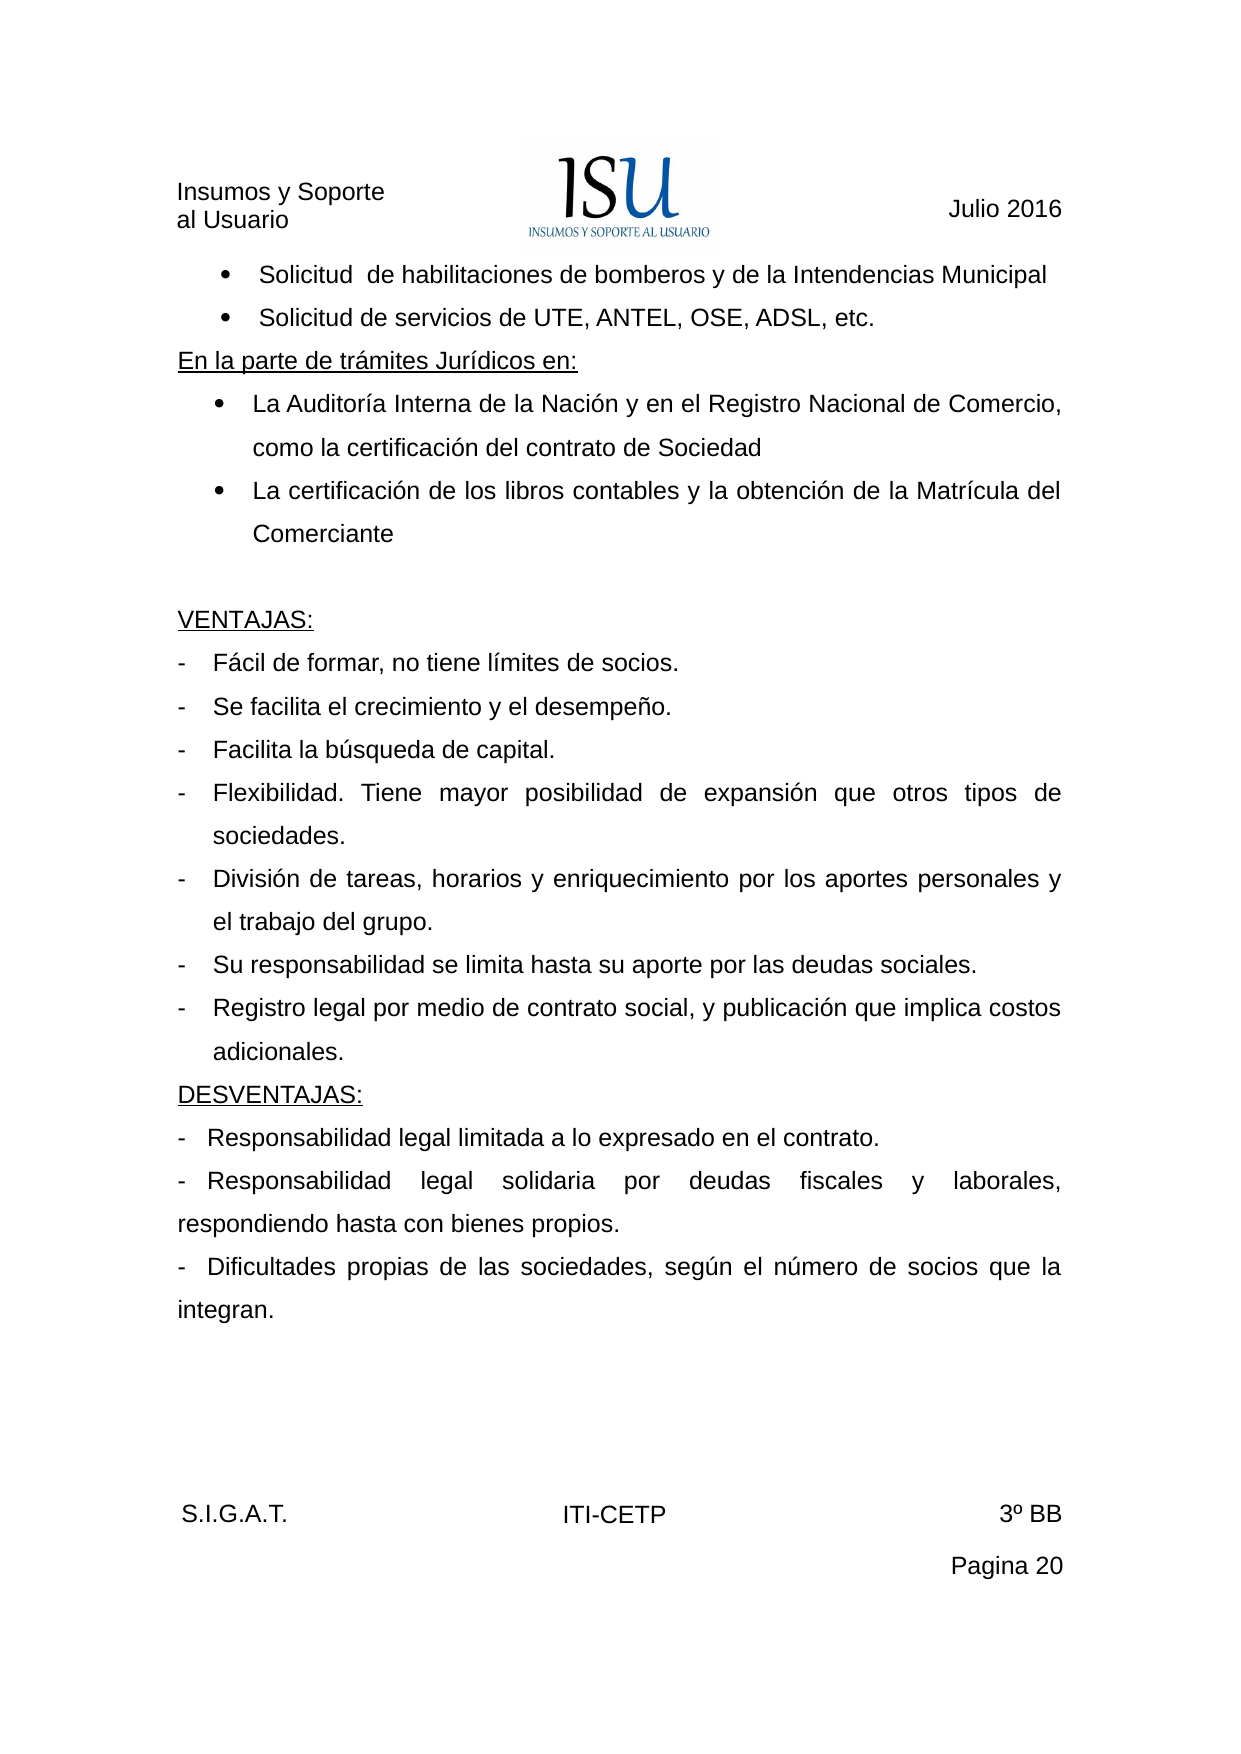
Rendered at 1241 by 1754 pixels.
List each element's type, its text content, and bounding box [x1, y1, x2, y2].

list Solicitud de habilitaciones de bomberos y de la Intendencias Municipal [221, 260, 1063, 289]
list Fácil de formar, no tiene límites de socios. [177, 648, 1063, 677]
list División de tareas, horarios y enriquecimiento por los aportes personales y el trabajo del grupo. [177, 864, 1063, 936]
picture [517, 138, 723, 252]
text DESVENTAJAS: [177, 1079, 1063, 1108]
list Flexibilidad. Tiene mayor posibilidad de expansión que otros tipos de sociedades. [177, 778, 1063, 849]
text VENTAJAS: [177, 605, 1063, 634]
list Se facilita el crecimiento y el desempeño. [177, 691, 1063, 720]
list Su responsabilidad se limita hasta su aporte por las deudas sociales. [177, 950, 1063, 979]
list Facilita la búsqueda de capital. [177, 734, 1063, 763]
list La Auditoría Interna de la Nación y en el Registro Nacional de Comercio, como la certificación del contrato de Sociedad [215, 389, 1063, 461]
list Solicitud de servicios de UTE, ANTEL, OSE, ADSL, etc. [221, 303, 1063, 332]
list Registro legal por medio de contrato social, y publicación que implica costos adicionales. [177, 993, 1063, 1065]
list Responsabilidad legal solidaria por deudas fiscales y laborales, respondiendo hasta con bienes propios. [177, 1166, 1063, 1238]
text En la parte de trámites Jurídicos en: [177, 346, 1063, 375]
list Responsabilidad legal limitada a lo expresado en el contrato. [177, 1123, 1063, 1151]
list La certificación de los libros contables y la obtención de la Matrícula del Comerciante [215, 476, 1063, 548]
list Dificultades propias de las sociedades, según el número de socios que la integran. [177, 1252, 1063, 1324]
